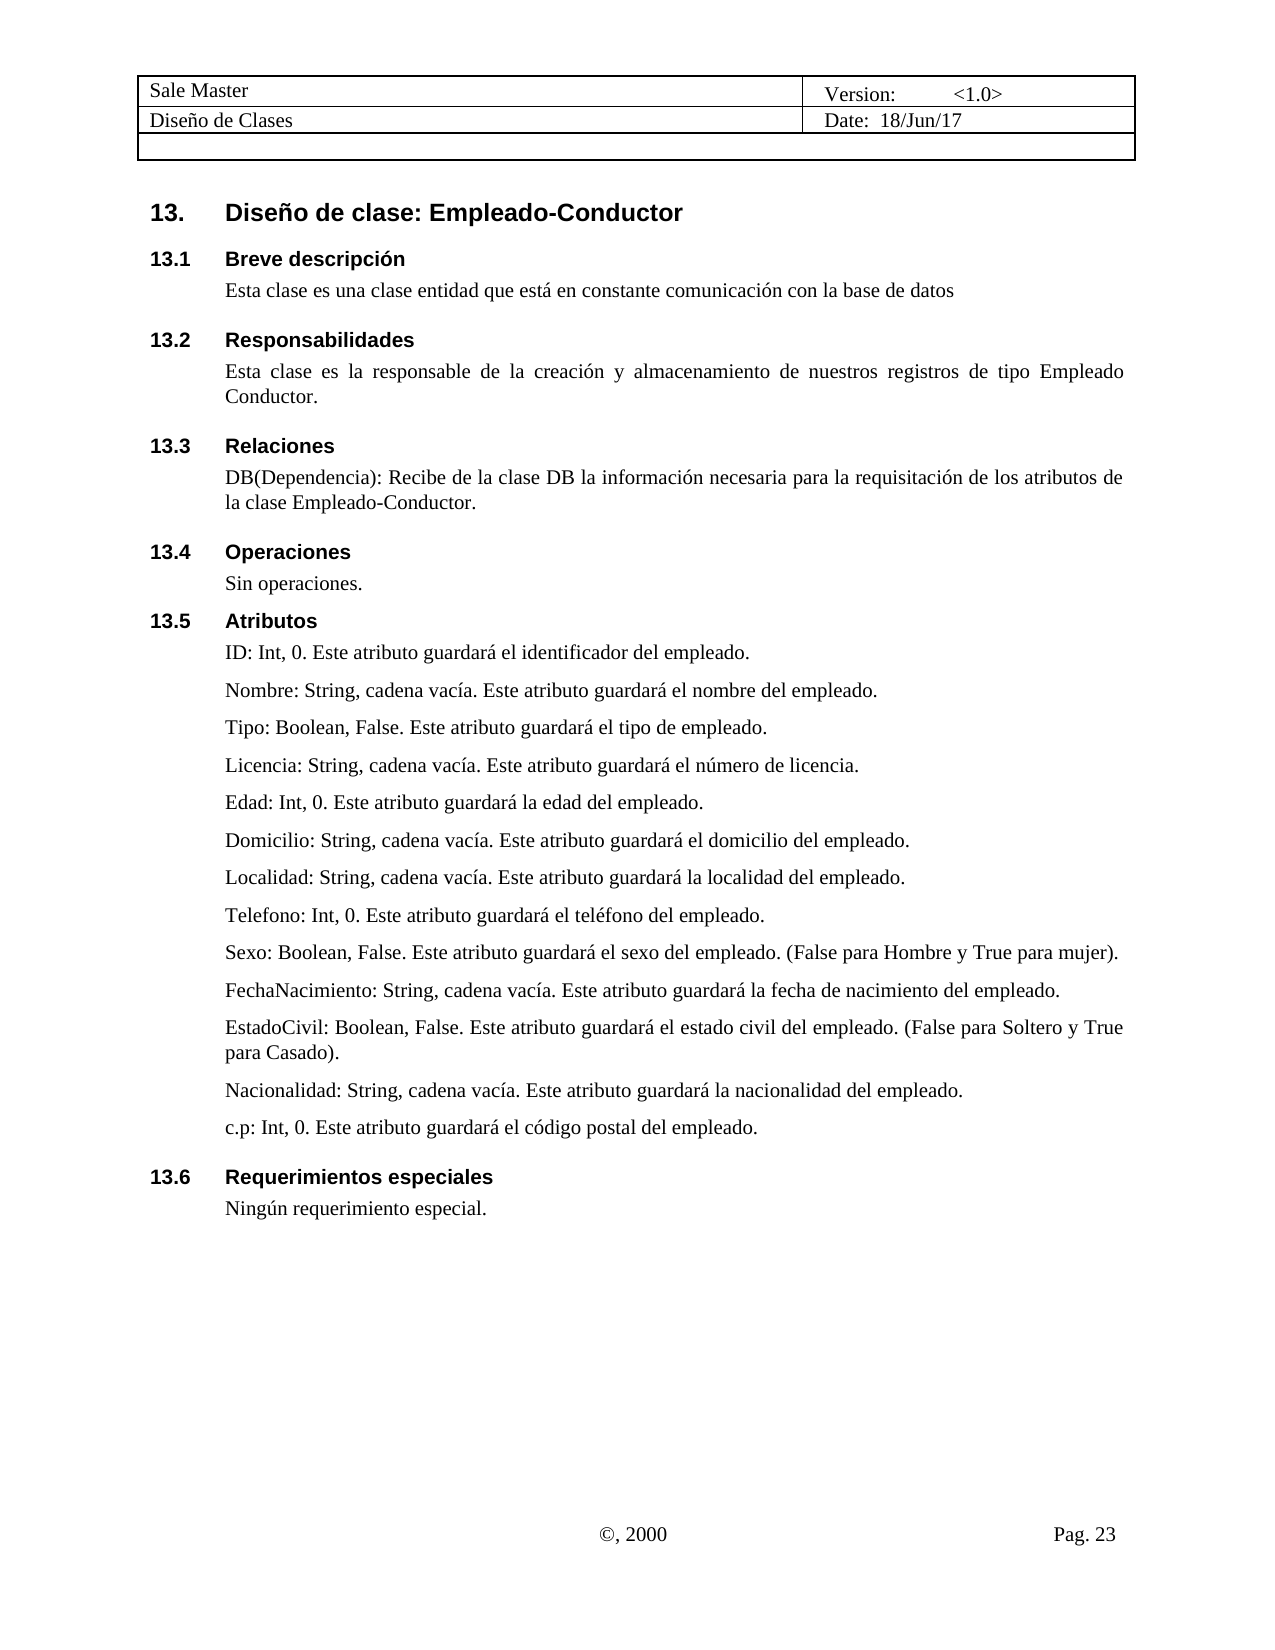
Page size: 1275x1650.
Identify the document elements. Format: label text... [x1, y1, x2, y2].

text Sin operaciones. [150, 570, 1125, 595]
text Edad: Int, 0. Este atributo guardará la edad del empleado. [225, 789, 1125, 814]
text Tipo: Boolean, False. Este atributo guardará el tipo de empleado. [225, 714, 1125, 739]
subtitle Responsabilidades [150, 327, 1125, 352]
subtitle Requerimientos especiales [150, 1164, 1125, 1189]
text Nombre: String, cadena vacía. Este atributo guardará el nombre del empleado. [225, 677, 1125, 702]
subtitle Diseño de clase: Empleado-Conductor [150, 198, 1125, 227]
text DB(Dependencia): Recibe de la clase DB la información necesaria para la requisitación de los atributos de la clase Empleado-Conductor. [225, 464, 1125, 514]
text Licencia: String, cadena vacía. Este atributo guardará el número de licencia. [225, 752, 1125, 777]
text Nacionalidad: String, cadena vacía. Este atributo guardará la nacionalidad del empleado. [225, 1077, 1125, 1102]
subtitle Operaciones [150, 539, 1125, 564]
text FechaNacimiento: String, cadena vacía. Este atributo guardará la fecha de nacimiento del empleado. [225, 977, 1125, 1002]
text Localidad: String, cadena vacía. Este atributo guardará la localidad del empleado. [225, 864, 1125, 889]
subtitle Atributos [150, 608, 1125, 633]
text EstadoCivil: Boolean, False. Este atributo guardará el estado civil del empleado. (False para Soltero y True para Casado). [225, 1014, 1125, 1064]
text c.p: Int, 0. Este atributo guardará el código postal del empleado. [225, 1114, 1125, 1139]
text Esta clase es una clase entidad que está en constante comunicación con la base de datos [225, 277, 1125, 302]
subtitle Relaciones [150, 433, 1125, 458]
text ID: Int, 0. Este atributo guardará el identificador del empleado. [225, 639, 1125, 664]
text Telefono: Int, 0. Este atributo guardará el teléfono del empleado. [225, 902, 1125, 927]
text Domicilio: String, cadena vacía. Este atributo guardará el domicilio del empleado. [225, 827, 1125, 852]
subtitle Breve descripción [150, 245, 1125, 270]
text Sexo: Boolean, False. Este atributo guardará el sexo del empleado. (False para Hombre y True para mujer). [225, 939, 1125, 964]
text Ningún requerimiento especial. [225, 1195, 1125, 1220]
text Esta clase es la responsable de la creación y almacenamiento de nuestros registros de tipo Empleado Conductor. [225, 358, 1125, 408]
